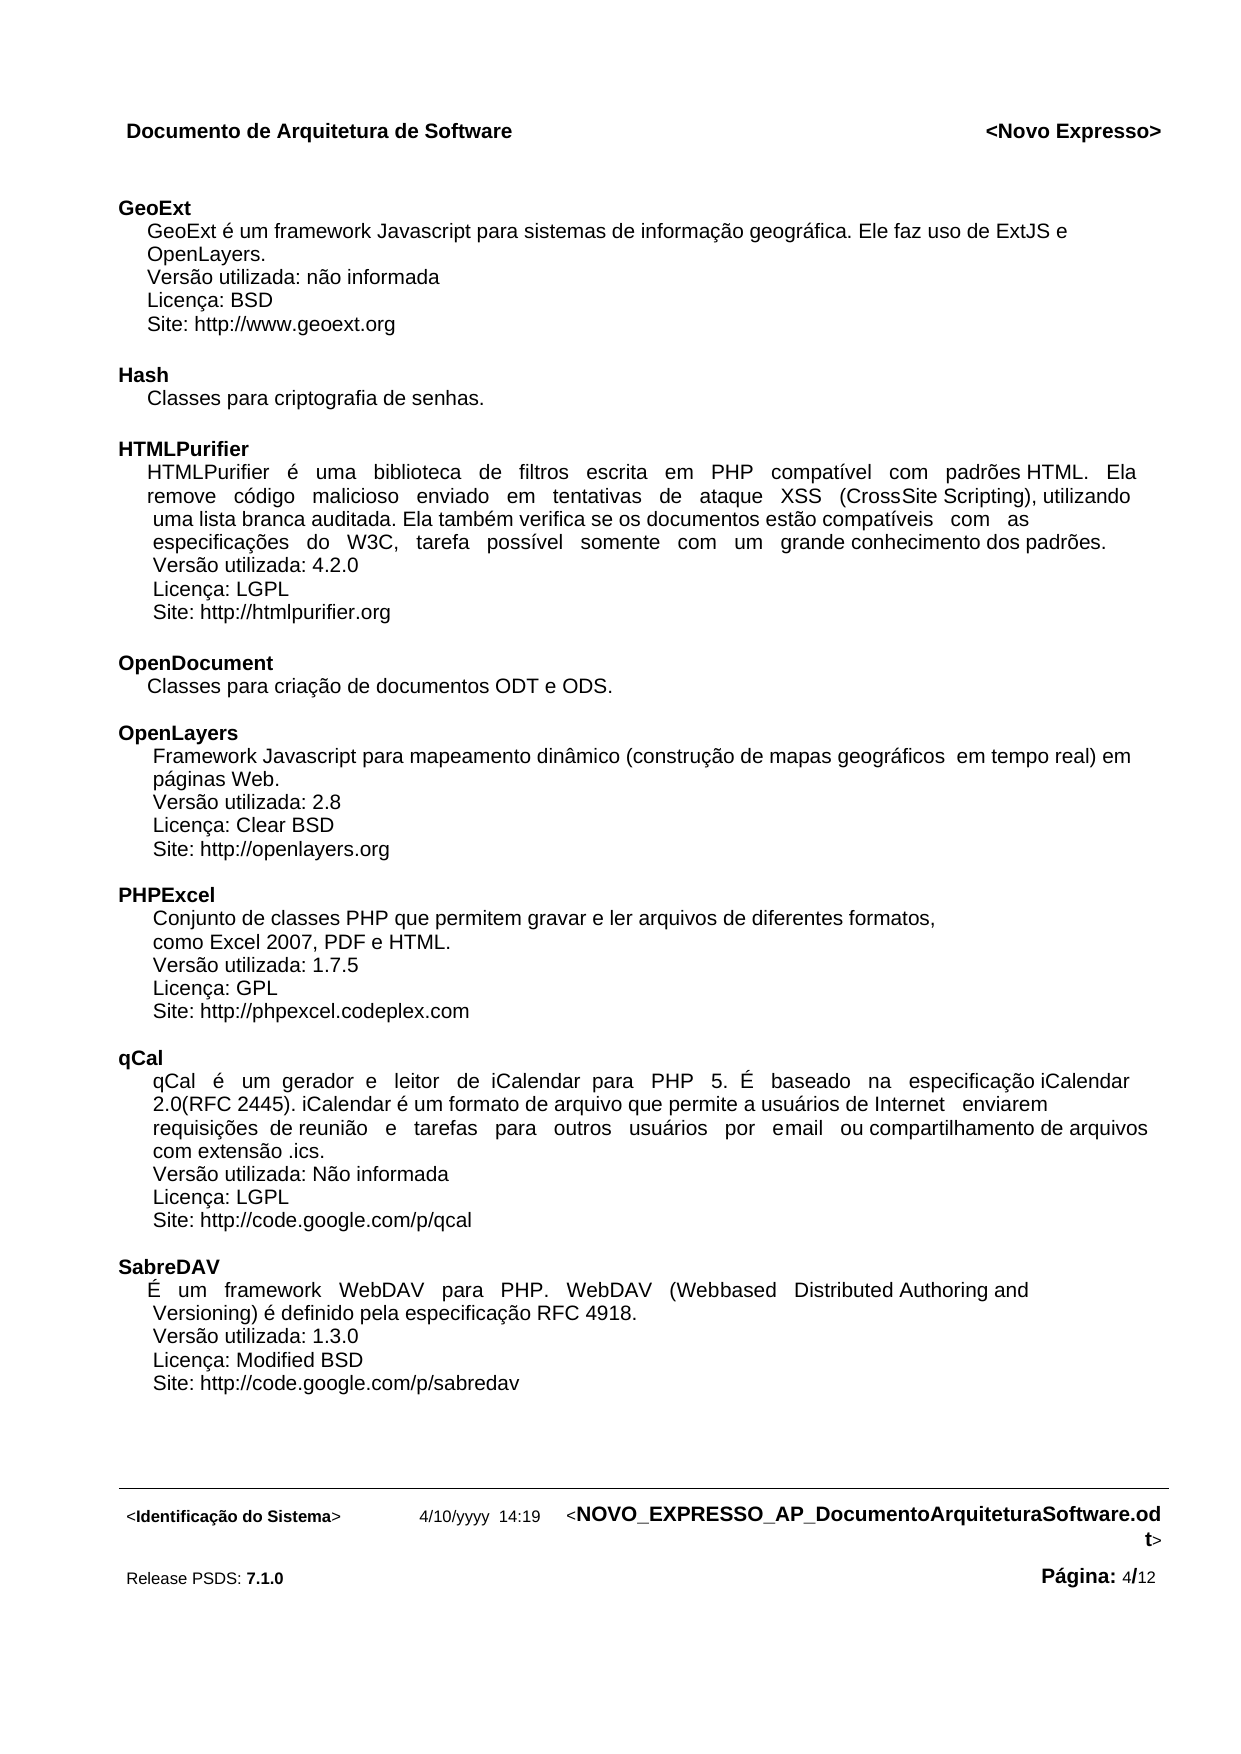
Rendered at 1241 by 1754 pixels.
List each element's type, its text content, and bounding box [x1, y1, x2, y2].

text GeoExt [118, 196, 1170, 219]
text remove código malicioso enviado em tentativas de ataque XSS (Cross­Site Scripting), utilizando [118, 484, 1170, 507]
text Licença: BSD [118, 289, 1170, 312]
text OpenLayers [118, 721, 1170, 744]
text Hash [118, 363, 1170, 387]
text Site: http://www.geoext.org [118, 312, 1170, 335]
text como Excel 2007, PDF e HTML. [118, 930, 1170, 953]
text Versão utilizada: 2.8 [118, 791, 1170, 814]
text especificações do W3C, tarefa possível somente com um grande conhecimento dos padrões. [118, 531, 1170, 554]
text uma lista branca auditada. Ela também verifica se os documentos estão compatíveis com as [118, 507, 1170, 531]
text HTMLPurifier é uma biblioteca de filtros escrita em PHP compatível com padrões HTML. Ela [118, 461, 1170, 484]
text qCal [118, 1046, 1170, 1069]
text Versioning) é definido pela especificação RFC 4918. [118, 1302, 1170, 1325]
text OpenDocument [118, 651, 1170, 675]
text qCal é um gerador e leitor de iCalendar para PHP 5. É baseado na especificação iCalendar [118, 1069, 1170, 1093]
text Framework Javascript para mapeamento dinâmico (construção de mapas geográficos em tempo real) em [118, 744, 1170, 768]
text Versão utilizada: 4.2.0 [118, 554, 1170, 577]
text 2.0(RFC 2445). iCalendar é um formato de arquivo que permite a usuários de Internet enviarem [118, 1093, 1170, 1116]
text Classes para criptografia de senhas. [118, 387, 1170, 410]
text PHPExcel [118, 884, 1170, 907]
text SabreDAV [118, 1255, 1170, 1279]
text Site: http://openlayers.org [118, 837, 1170, 861]
text É um framework WebDAV para PHP. WebDAV (Web­based Distributed Authoring and [118, 1279, 1170, 1302]
text Site: http://code.google.com/p/sabredav [118, 1372, 1170, 1395]
text Licença: LGPL [118, 1186, 1170, 1209]
text Site: http://code.google.com/p/qcal [118, 1209, 1170, 1232]
text OpenLayers. [118, 242, 1170, 266]
text Site: http://phpexcel.codeplex.com [118, 1000, 1170, 1023]
text com extensão .ics. [118, 1139, 1170, 1162]
text Versão utilizada: 1.7.5 [118, 953, 1170, 977]
text Conjunto de classes PHP que permitem gravar e ler arquivos de diferentes formatos, [118, 907, 1170, 930]
text Licença: GPL [118, 977, 1170, 1000]
text Versão utilizada: não informada [118, 266, 1170, 289]
text Versão utilizada: Não informada [118, 1162, 1170, 1186]
text Classes para criação de documentos ODT e ODS. [118, 675, 1170, 698]
text páginas Web. [118, 768, 1170, 791]
text Licença: LGPL [118, 577, 1170, 600]
text Site: http://htmlpurifier.org [118, 600, 1170, 623]
text Licença: Modified BSD [118, 1348, 1170, 1372]
text HTMLPurifier [118, 438, 1170, 461]
text requisições de reunião e tarefas para outros usuários por e­mail ou compartilhamento de arquivos [118, 1116, 1170, 1139]
text Versão utilizada: 1.3.0 [118, 1325, 1170, 1348]
text Licença: Clear BSD [118, 814, 1170, 837]
text GeoExt é um framework Javascript para sistemas de informação geográfica. Ele faz uso de ExtJS e [118, 219, 1170, 242]
